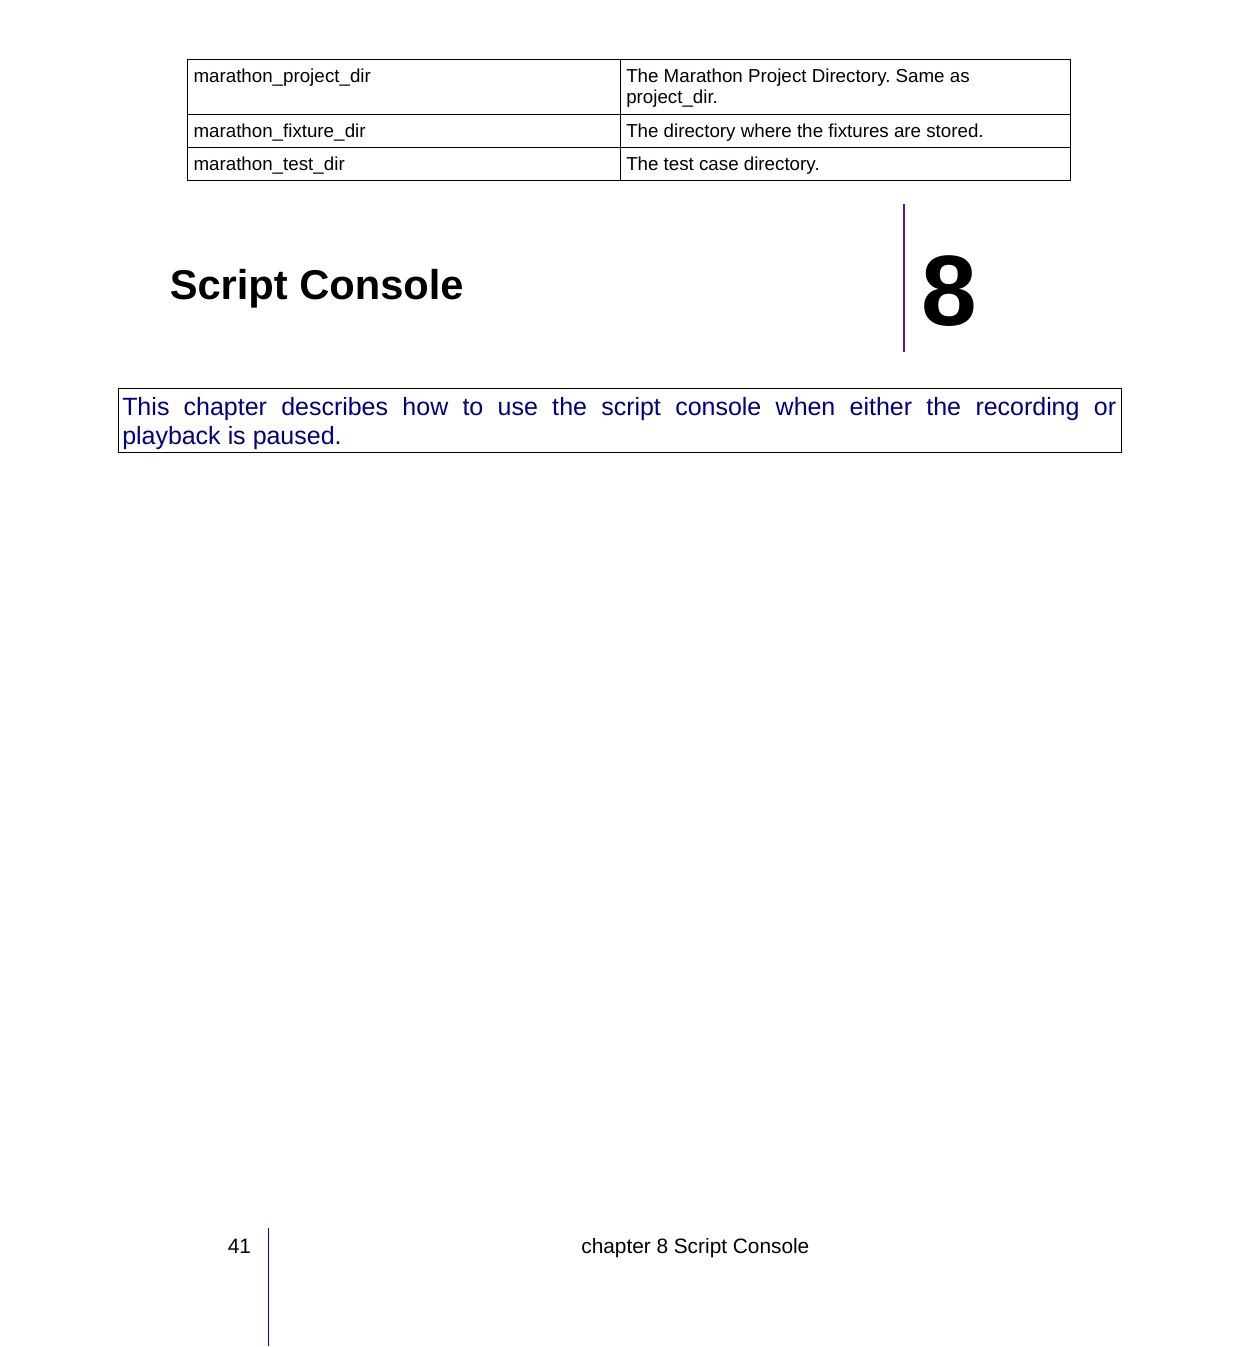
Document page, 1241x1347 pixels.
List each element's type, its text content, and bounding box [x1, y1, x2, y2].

table_header 8 [905, 204, 1122, 352]
table_cell marathon_project_dir [188, 60, 620, 114]
table_cell The directory where the fixtures are stored. [621, 115, 1070, 147]
table_header Script Console [118, 204, 903, 352]
table_cell marathon_fixture_dir [188, 115, 620, 147]
text This chapter describes how to use the script console when either the recording or playback is paused. [119, 389, 1121, 452]
table_cell The Marathon Project Directory. Same as project_dir. [621, 60, 1070, 114]
table_cell marathon_test_dir [188, 148, 620, 180]
table_cell The test case directory. [621, 148, 1070, 180]
